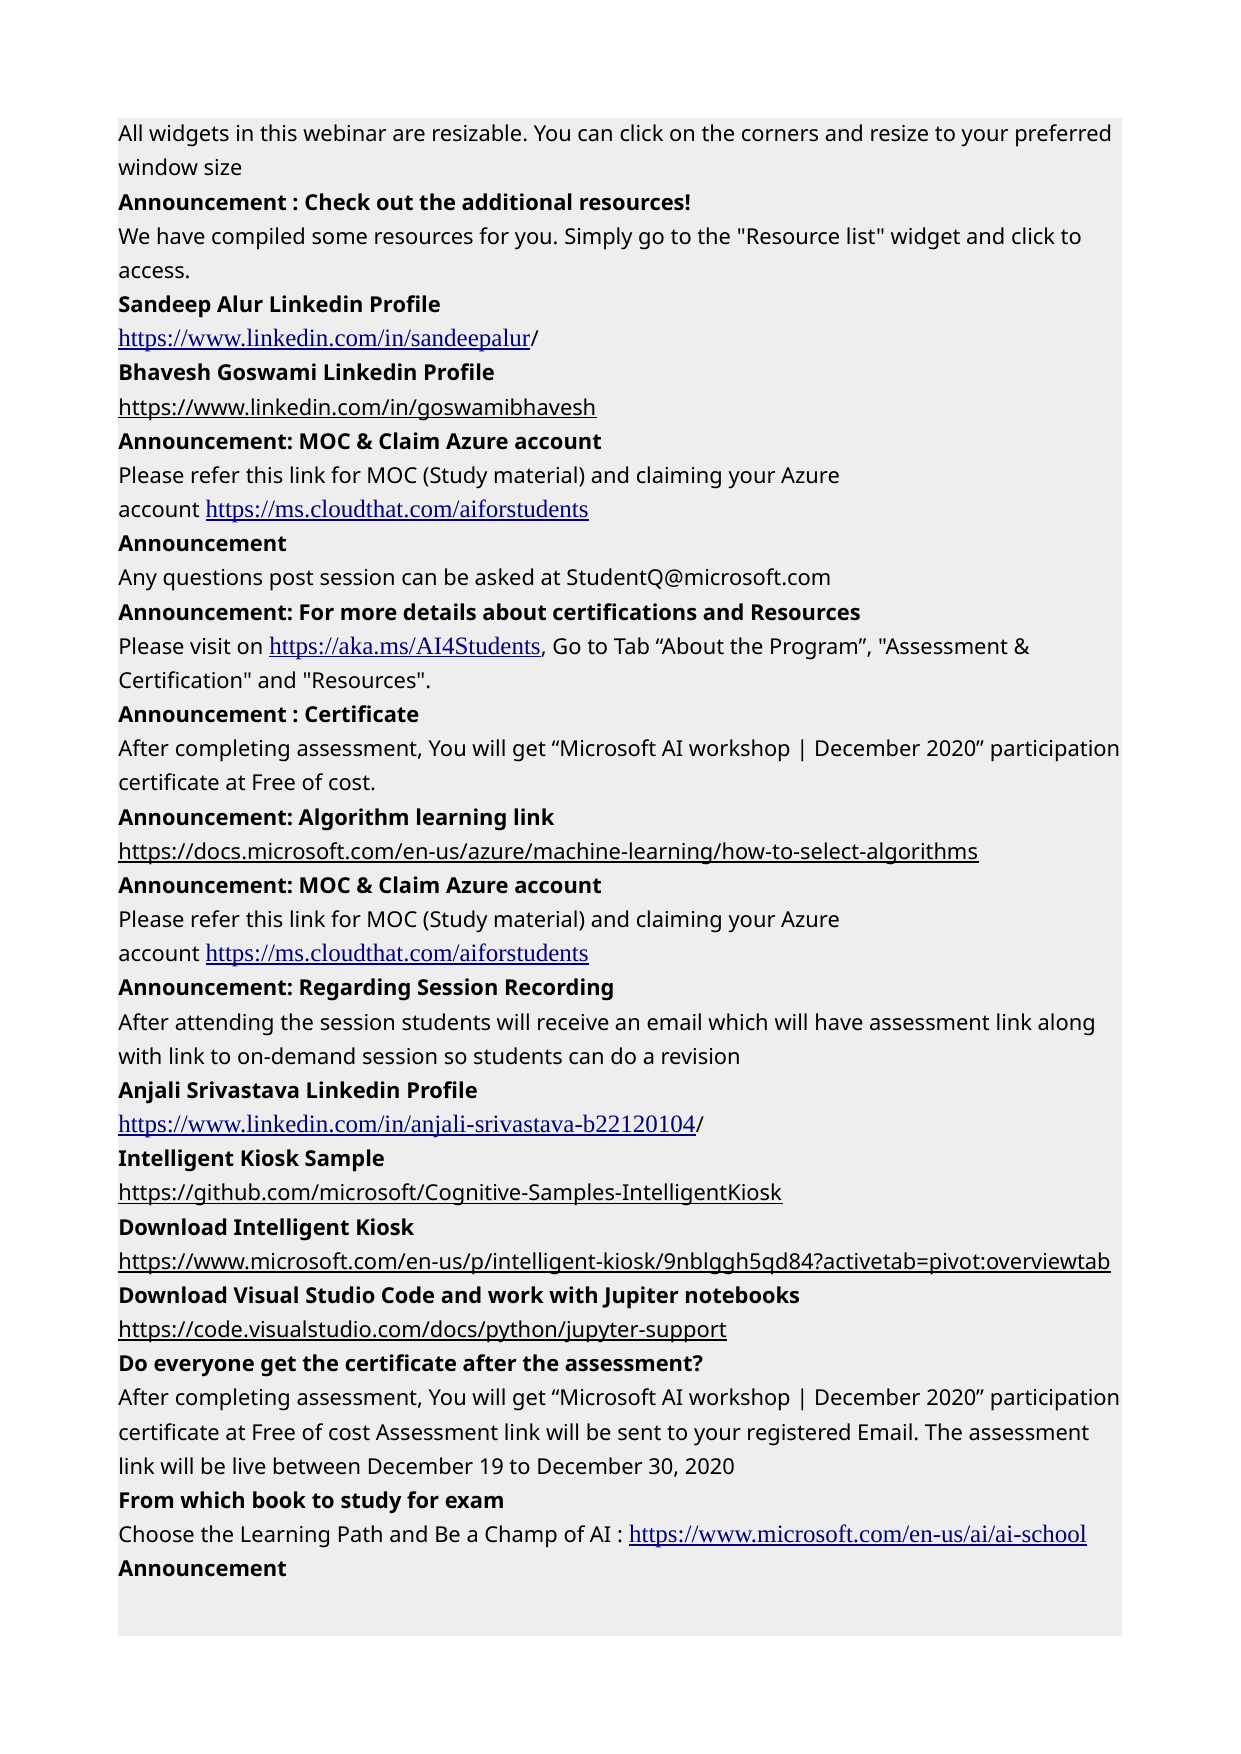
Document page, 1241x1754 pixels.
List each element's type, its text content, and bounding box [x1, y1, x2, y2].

text From which book to study for exam [118, 1485, 1122, 1514]
text https://code.visualstudio.com/docs/python/jupyter-support [118, 1314, 1122, 1344]
text https://www.linkedin.com/in/goswamibhavesh [118, 391, 1122, 421]
text Announcement: Regarding Session Recording [118, 972, 1122, 1002]
text Please refer this link for MOC (Study material) and claiming your Azure account https://ms.cloudthat.com/aiforstudents [118, 904, 1122, 968]
text Please visit on https://aka.ms/AI4Students, Go to Tab “About the Program”, "Assessment & Certification" and "Resources". [118, 631, 1122, 694]
text We have compiled some resources for you. Simply go to the "Resource list" widget and click to access. [118, 221, 1122, 284]
text All widgets in this webinar are resizable. You can click on the corners and resize to your preferred window size [118, 118, 1122, 182]
text Choose the Learning Path and Be a Champ of AI : https://www.microsoft.com/en-us/ai/ai-school [118, 1519, 1122, 1549]
text Do everyone get the certificate after the assessment? [118, 1348, 1122, 1378]
text https://docs.microsoft.com/en-us/azure/machine-learning/how-to-select-algorithms [118, 836, 1122, 865]
text https://www.linkedin.com/in/anjali-srivastava-b22120104/ [118, 1109, 1122, 1139]
text Announcement: For more details about certifications and Resources [118, 596, 1122, 626]
text Announcement: MOC & Claim Azure account [118, 426, 1122, 455]
text After completing assessment, You will get “Microsoft AI workshop | December 2020” participation certificate at Free of cost Assessment link will be sent to your registered Email. The assessment link will be live between December 19 to December 30, 2020 [118, 1382, 1122, 1480]
text Announcement [118, 528, 1122, 558]
text After completing assessment, You will get “Microsoft AI workshop | December 2020” participation certificate at Free of cost. [118, 733, 1122, 797]
text After attending the session students will receive an email which will have assessment link along with link to on-demand session so students can do a revision [118, 1006, 1122, 1070]
text Download Intelligent Kiosk [118, 1211, 1122, 1241]
text Bhavesh Goswami Linkedin Profile [118, 357, 1122, 387]
text Anjali Srivastava Linkedin Profile [118, 1075, 1122, 1104]
text Announcement : Certificate [118, 699, 1122, 729]
text https://www.linkedin.com/in/sandeepalur/ [118, 323, 1122, 353]
text https://www.microsoft.com/en-us/p/intelligent-kiosk/9nblggh5qd84?activetab=pivot:overviewtab [118, 1246, 1122, 1275]
text Please refer this link for MOC (Study material) and claiming your Azure account https://ms.cloudthat.com/aiforstudents [118, 460, 1122, 524]
text Announcement: MOC & Claim Azure account [118, 870, 1122, 899]
text Announcement: Algorithm learning link [118, 801, 1122, 831]
text https://github.com/microsoft/Cognitive-Samples-IntelligentKiosk [118, 1177, 1122, 1207]
text Announcement [118, 1553, 1122, 1583]
text Announcement : Check out the additional resources! [118, 186, 1122, 216]
text Download Visual Studio Code and work with Jupiter notebooks [118, 1280, 1122, 1309]
text Intelligent Kiosk Sample [118, 1143, 1122, 1173]
text Any questions post session can be asked at StudentQ@microsoft.com [118, 562, 1122, 592]
text Sandeep Alur Linkedin Profile [118, 289, 1122, 319]
